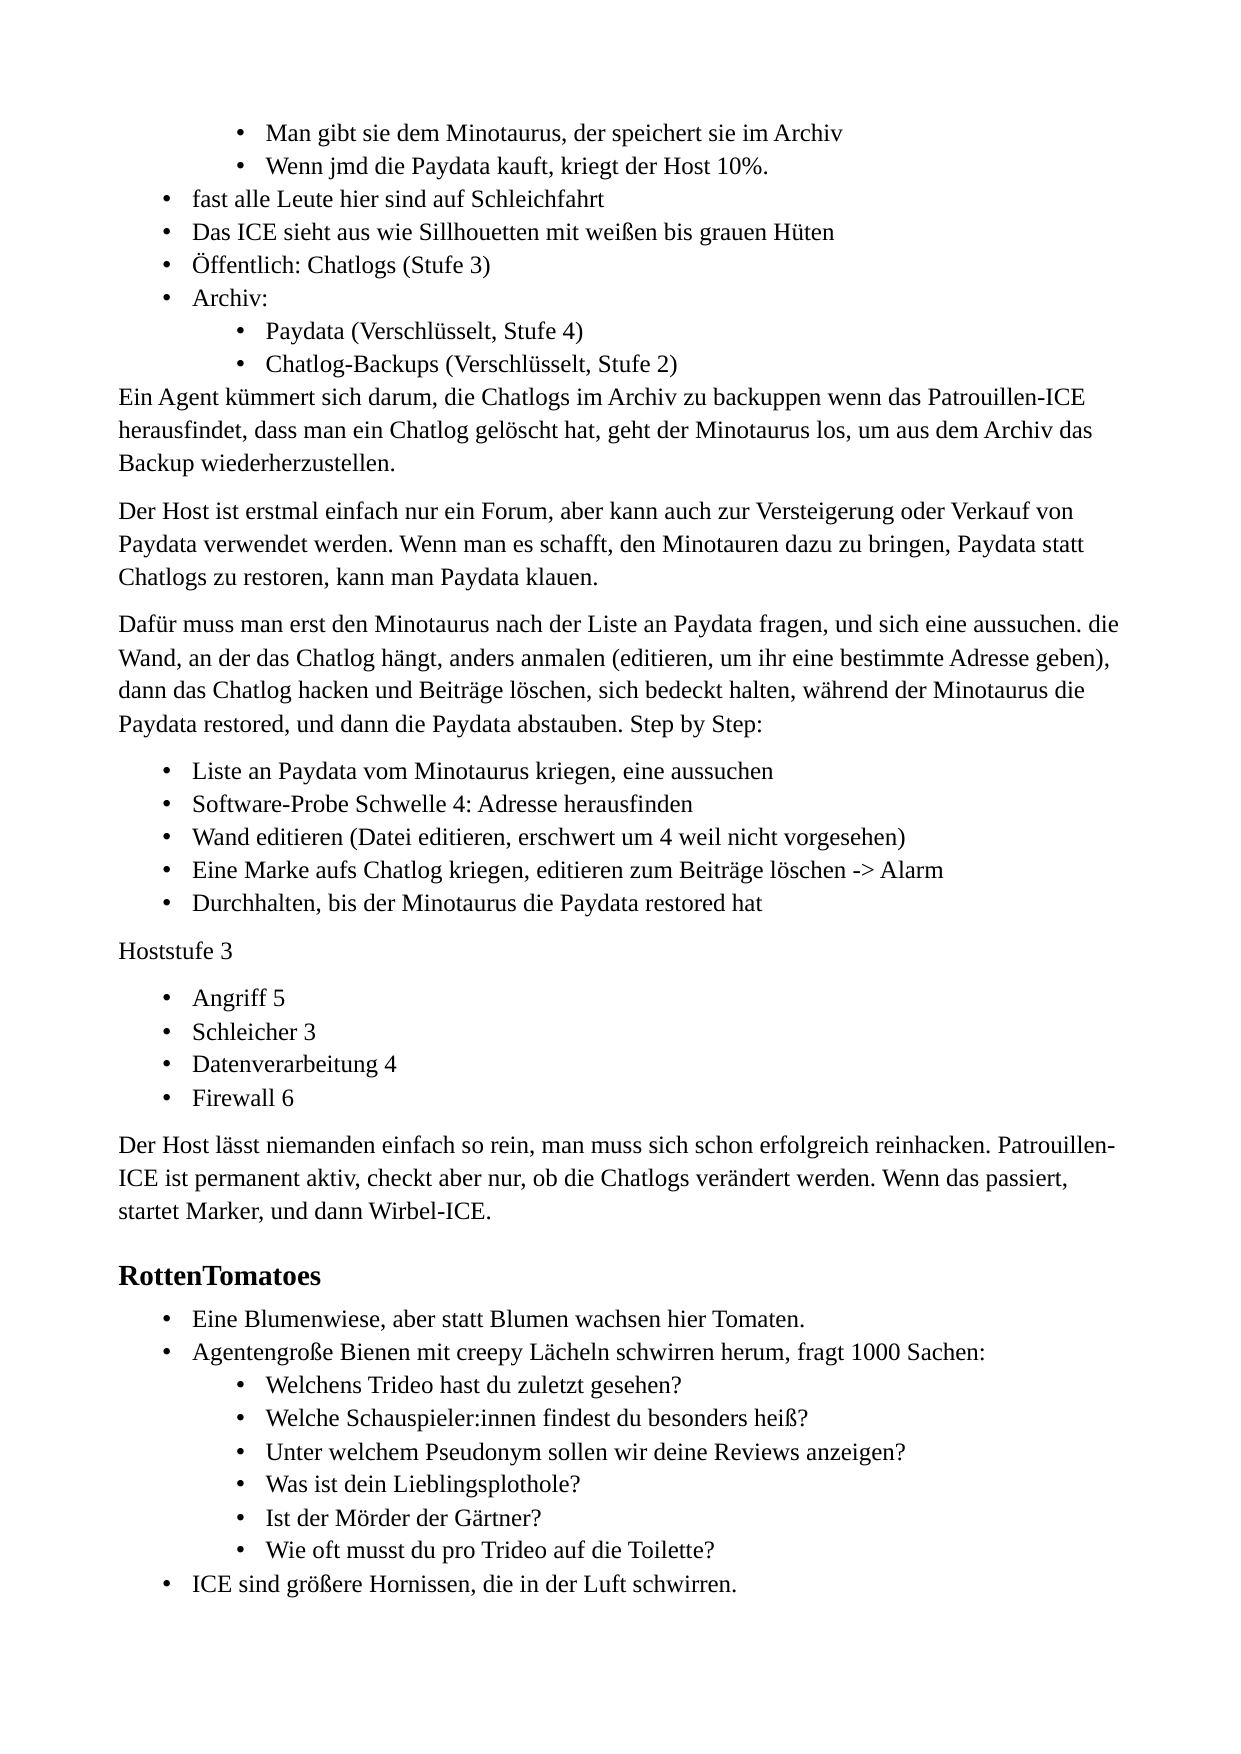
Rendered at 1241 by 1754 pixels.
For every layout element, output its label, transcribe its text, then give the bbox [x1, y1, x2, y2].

text Hoststufe 3 [118, 936, 1122, 965]
list Datenverarbeitung 4 [162, 1049, 1122, 1078]
list Firewall 6 [162, 1083, 1122, 1111]
list Archiv: [162, 283, 1122, 312]
text Der Host lässt niemanden einfach so rein, man muss sich schon erfolgreich reinhacken. Patrouillen-ICE ist permanent aktiv, checkt aber nur, ob die Chatlogs verändert werden. Wenn das passiert, startet Marker, und dann Wirbel-ICE. [118, 1130, 1122, 1225]
list Was ist dein Lieblingsplothole? [236, 1469, 1122, 1498]
list Chatlog-Backups (Verschlüsselt, Stufe 2) [236, 349, 1122, 378]
list Das ICE sieht aus wie Sillhouetten mit weißen bis grauen Hüten [162, 217, 1122, 246]
list Wand editieren (Datei editieren, erschwert um 4 weil nicht vorgesehen) [162, 822, 1122, 851]
text Ein Agent kümmert sich darum, die Chatlogs im Archiv zu backuppen wenn das Patrouillen-ICE herausfindet, dass man ein Chatlog gelöscht hat, geht der Minotaurus los, um aus dem Archiv das Backup wiederherzustellen. [118, 382, 1122, 477]
subtitle RottenTomatoes [118, 1258, 1122, 1292]
list Schleicher 3 [162, 1017, 1122, 1045]
list Paydata (Verschlüsselt, Stufe 4) [236, 316, 1122, 345]
list Wie oft musst du pro Trideo auf die Toilette? [236, 1536, 1122, 1564]
list Welchens Trideo hast du zuletzt gesehen? [236, 1371, 1122, 1399]
list Welche Schauspieler:innen findest du besonders heiß? [236, 1403, 1122, 1432]
list Eine Marke aufs Chatlog kriegen, editieren zum Beiträge löschen -> Alarm [162, 855, 1122, 884]
list ICE sind größere Hornissen, die in der Luft schwirren. [162, 1569, 1122, 1597]
list Man gibt sie dem Minotaurus, der speichert sie im Archiv [236, 118, 1122, 147]
list fast alle Leute hier sind auf Schleichfahrt [162, 184, 1122, 213]
list Öffentlich: Chatlogs (Stufe 3) [162, 250, 1122, 279]
list Eine Blumenwiese, aber statt Blumen wachsen hier Tomaten. [162, 1304, 1122, 1333]
list Wenn jmd die Paydata kauft, kriegt der Host 10%. [236, 151, 1122, 180]
text Der Host ist erstmal einfach nur ein Forum, aber kann auch zur Versteigerung oder Verkauf von Paydata verwendet werden. Wenn man es schafft, den Minotauren dazu zu bringen, Paydata statt Chatlogs zu restoren, kann man Paydata klauen. [118, 496, 1122, 591]
list Unter welchem Pseudonym sollen wir deine Reviews anzeigen? [236, 1437, 1122, 1465]
text Dafür muss man erst den Minotaurus nach der Liste an Paydata fragen, und sich eine aussuchen. die Wand, an der das Chatlog hängt, anders anmalen (editieren, um ihr eine bestimmte Adresse geben), dann das Chatlog hacken und Beiträge löschen, sich bedeckt halten, während der Minotaurus die Paydata restored, und dann die Paydata abstauben. Step by Step: [118, 609, 1122, 737]
list Liste an Paydata vom Minotaurus kriegen, eine aussuchen [162, 756, 1122, 785]
list Agentengroße Bienen mit creepy Lächeln schwirren herum, fragt 1000 Sachen: [162, 1337, 1122, 1366]
list Software-Probe Schwelle 4: Adresse herausfinden [162, 789, 1122, 818]
list Angriff 5 [162, 983, 1122, 1012]
list Durchhalten, bis der Minotaurus die Paydata restored hat [162, 888, 1122, 917]
list Ist der Mörder der Gärtner? [236, 1503, 1122, 1531]
